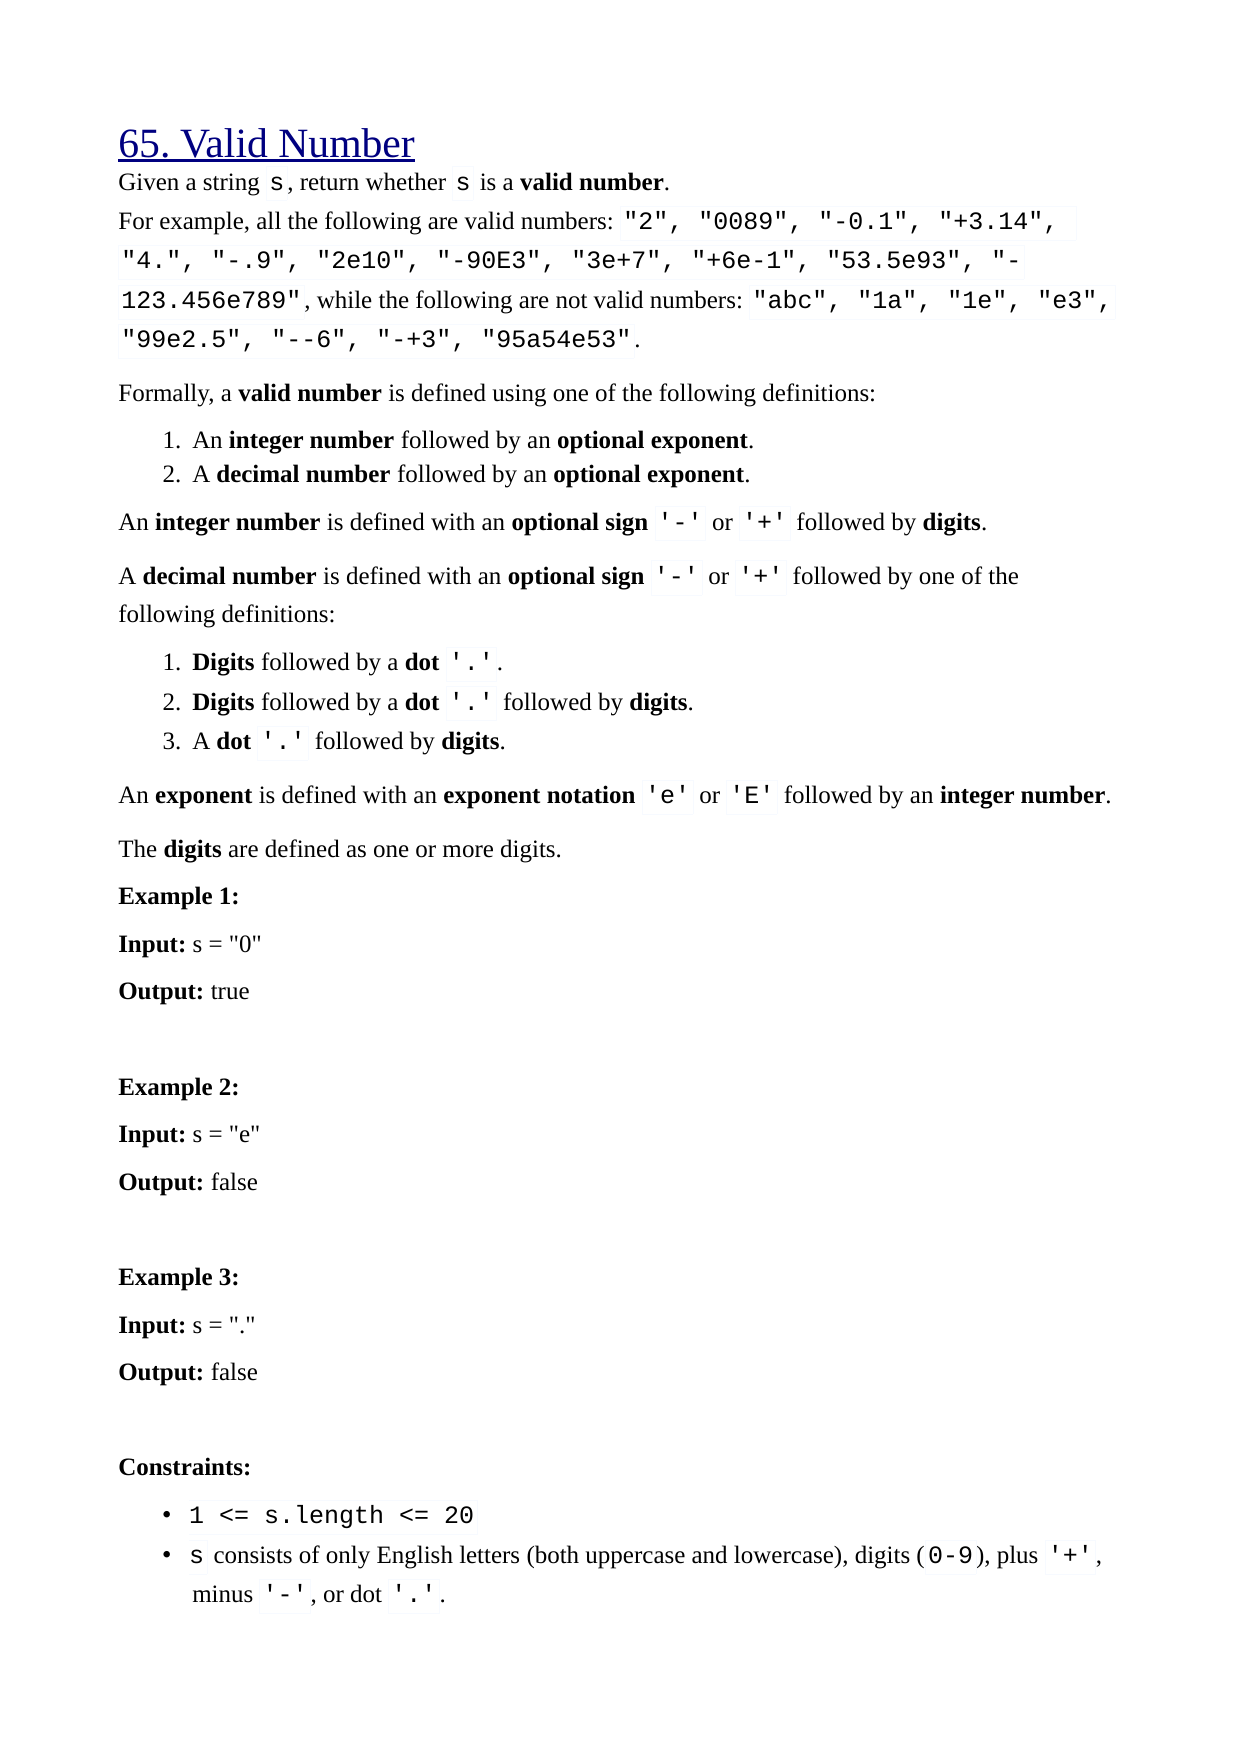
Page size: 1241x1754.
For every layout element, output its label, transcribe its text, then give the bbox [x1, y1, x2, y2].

text Example 3: [118, 1262, 1122, 1291]
list A dot '.' followed by digits. [258, 727, 308, 760]
list A decimal number followed by an optional exponent. [162, 459, 1122, 487]
list Digits followed by a dot '.' followed by digits. [162, 686, 446, 720]
text An exponent is defined with an exponent notation 'e' [118, 779, 693, 814]
text A decimal number is defined with an optional sign '-' or '+' followed by one of the following definitions: [118, 560, 1122, 628]
text '+' [740, 507, 790, 540]
list A dot '.' followed by digits. [162, 726, 257, 760]
list 1 <= s.length <= 20 [162, 1500, 477, 1534]
list A dot '.' followed by digits. [309, 726, 1122, 760]
text Output: false [118, 1357, 1122, 1386]
text Input: s = "e" [118, 1119, 1122, 1148]
text or 'E' [694, 779, 777, 814]
text Example 2: [118, 1072, 1122, 1100]
text The digits are defined as one or more digits. [118, 834, 1122, 862]
text Constraints: [118, 1452, 1122, 1481]
list Digits followed by a dot '.' followed by digits. [497, 686, 1122, 720]
text Formally, a valid number is defined using one of the following definitions: [118, 378, 1122, 407]
list Digits followed by a dot '.'. [447, 648, 496, 681]
text or [706, 506, 739, 541]
list Digits followed by a dot '.'. [162, 647, 446, 681]
list Digits followed by a dot '.' followed by digits. [447, 687, 496, 720]
text '-' [656, 507, 705, 540]
list s consists of only English letters (both uppercase and lowercase), digits (0-9), plus '+', minus '-', or dot '.'. [162, 1539, 1122, 1613]
text An integer number is defined with an optional sign [118, 506, 655, 541]
list Digits followed by a dot '.'. [497, 647, 1122, 681]
text Input: s = "." [118, 1310, 1122, 1338]
text Given a string s, return whether s is a valid number. For example, all the following are valid numbers: "2", "0089", "-0.1", "+3.14", "4.", "-.9", "2e10", "-90E3", "3e+7", "+6e-1", "53.5e93", "-123.456e789", while the following are not valid numbers: "abc", "1a", "1e", "e3", "99e2.5", "--6", "-+3", "95a54e53". [118, 166, 1122, 358]
text followed by digits. [791, 506, 1122, 541]
text Output: true [118, 976, 1122, 1005]
text Example 1: [118, 881, 1122, 910]
list An integer number followed by an optional exponent. [162, 426, 1122, 454]
text Output: false [118, 1167, 1122, 1196]
text 65. Valid Number [118, 118, 1122, 166]
text Input: s = "0" [118, 929, 1122, 958]
text followed by an integer number. [778, 779, 1122, 814]
list [478, 1500, 1122, 1534]
